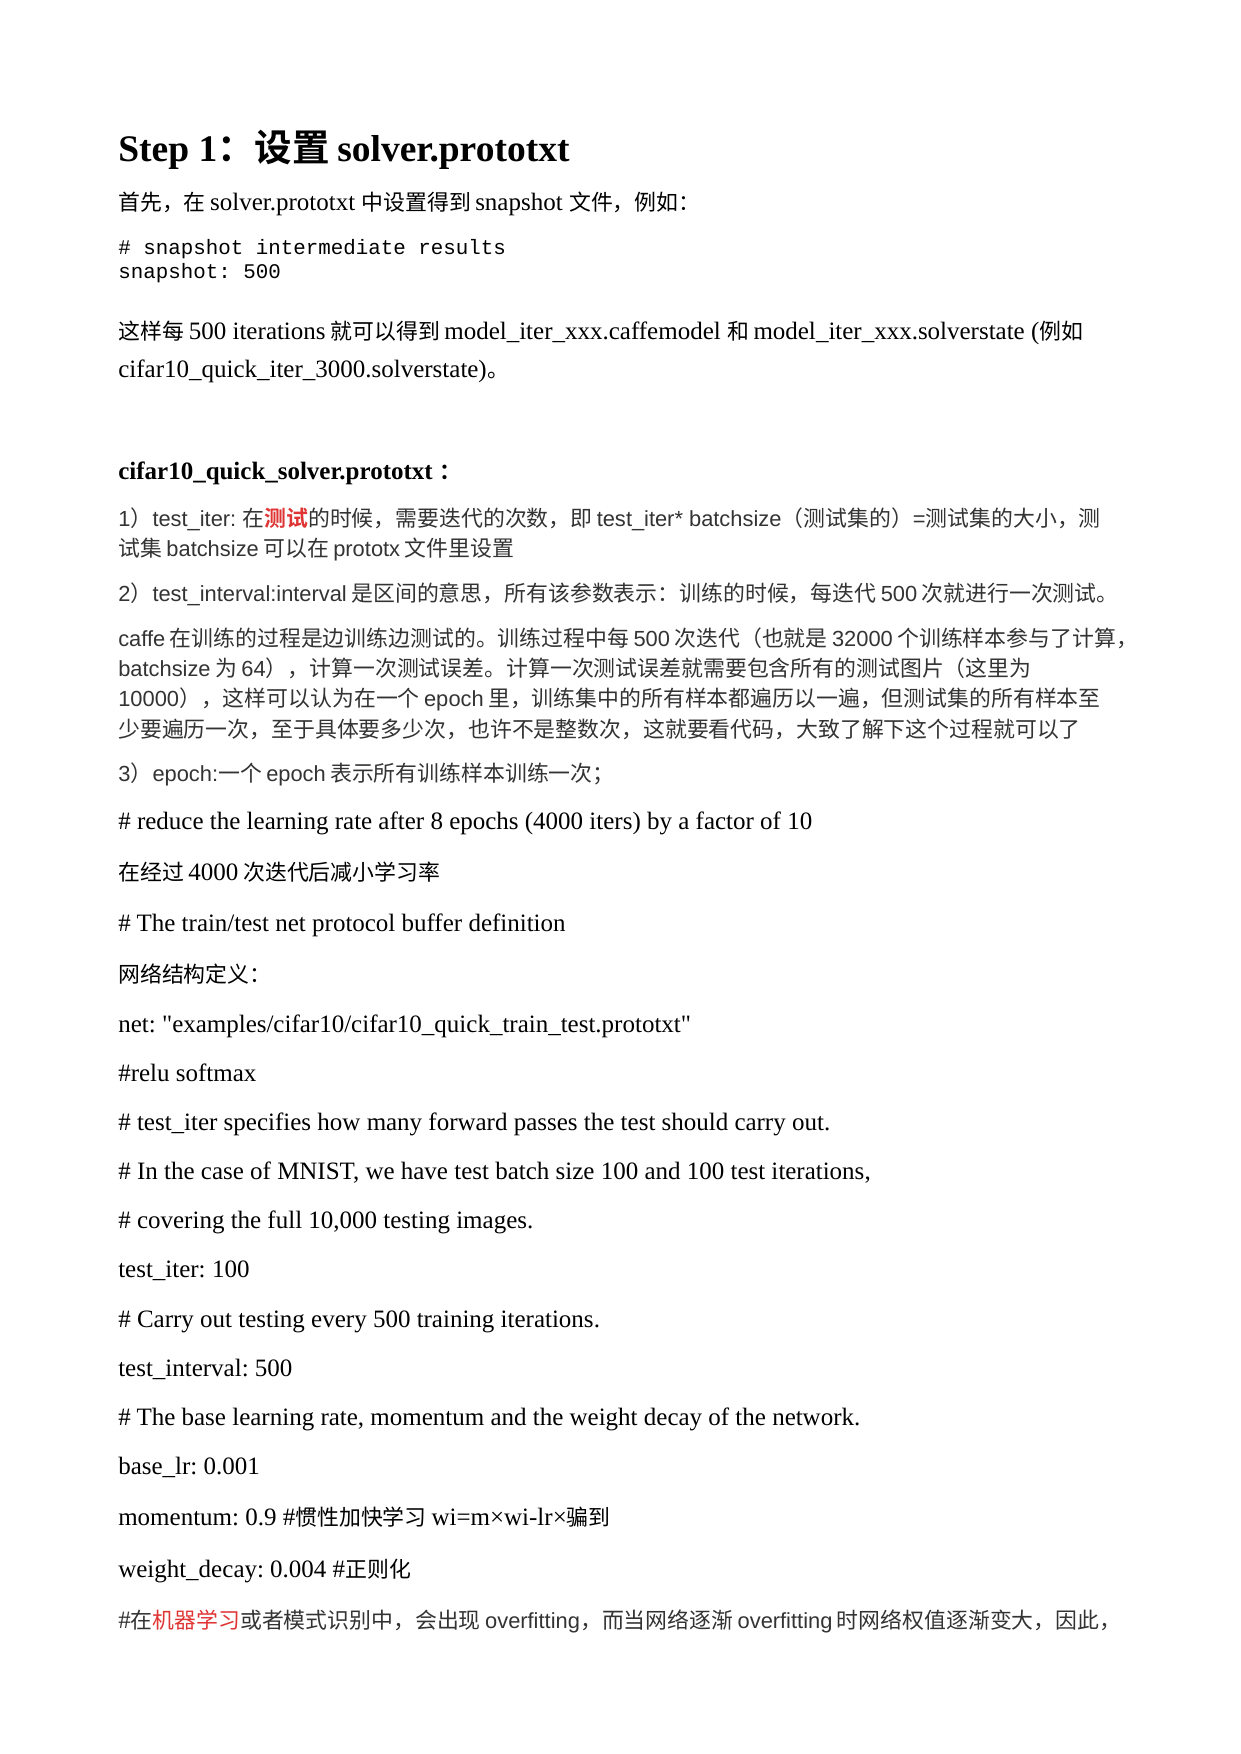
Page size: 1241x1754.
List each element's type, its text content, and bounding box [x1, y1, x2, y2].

text # In the case of MNIST, we have test batch size 100 and 100 test iterations, [118, 1156, 1122, 1185]
text net: "examples/cifar10/cifar10_quick_train_test.prototxt" [118, 1009, 1122, 1038]
text caffe在训练的过程是边训练边测试的。训练过程中每500次迭代（也就是32000个训练样本参与了计算，batchsize为64），计算一次测试误差。计算一次测试误差就需要包含所有的测试图片（这里为10000），这样可以认为在一个epoch里，训练集中的所有样本都遍历以一遍，但测试集的所有样本至少要遍历一次，至于具体要多少次，也许不是整数次，这就要看代码，大致了解下这个过程就可以了 [118, 626, 1122, 742]
text momentum: 0.9 #惯性加快学习 wi=m×wi-lr×骗到 [118, 1500, 1122, 1532]
text 首先，在solver.prototxt 中设置得到snapshot 文件，例如： [118, 185, 1122, 217]
text # reduce the learning rate after 8 epochs (4000 iters) by a factor of 10 [118, 806, 1122, 835]
text weight_decay: 0.004 #正则化 [118, 1552, 1122, 1584]
text # The train/test net protocol buffer definition [118, 908, 1122, 936]
text cifar10_quick_solver.prototxt ： [118, 454, 1122, 485]
text 1）test_iter: 在测试的时候，需要迭代的次数，即test_iter* batchsize（测试集的）=测试集的大小，测试集batchsize可以在prototx文件里设置 [118, 506, 1122, 562]
text # The base learning rate, momentum and the weight decay of the network. [118, 1402, 1122, 1431]
text test_interval: 500 [118, 1353, 1122, 1381]
text #relu softmax [118, 1058, 1122, 1087]
text 网络结构定义： [118, 957, 1122, 988]
text 这样每 500 iterations就可以得到model_iter_xxx.caffemodel 和model_iter_xxx.solverstate (例如 cifar10_quick_iter_3000.solverstate)。 [118, 314, 1122, 384]
text snapshot: 500 [118, 261, 1122, 285]
subtitle Step 1：设置solver.prototxt [118, 118, 1122, 172]
text 2）test_interval:interval是区间的意思，所有该参数表示：训练的时候，每迭代500次就进行一次测试。 [118, 581, 1122, 606]
text base_lr: 0.001 [118, 1451, 1122, 1479]
text # Carry out testing every 500 training iterations. [118, 1304, 1122, 1332]
text 3）epoch:一个epoch表示所有训练样本训练一次； [118, 761, 1122, 787]
text # covering the full 10,000 testing images. [118, 1206, 1122, 1234]
text # snapshot intermediate results [118, 237, 1122, 261]
text # test_iter specifies how many forward passes the test should carry out. [118, 1107, 1122, 1136]
text test_iter: 100 [118, 1254, 1122, 1283]
text 在经过4000次迭代后减小学习率 [118, 855, 1122, 887]
text #在机器学习或者模式识别中，会出现overfitting，而当网络逐渐overfitting时网络权值逐渐变大，因此， [118, 1605, 1122, 1634]
